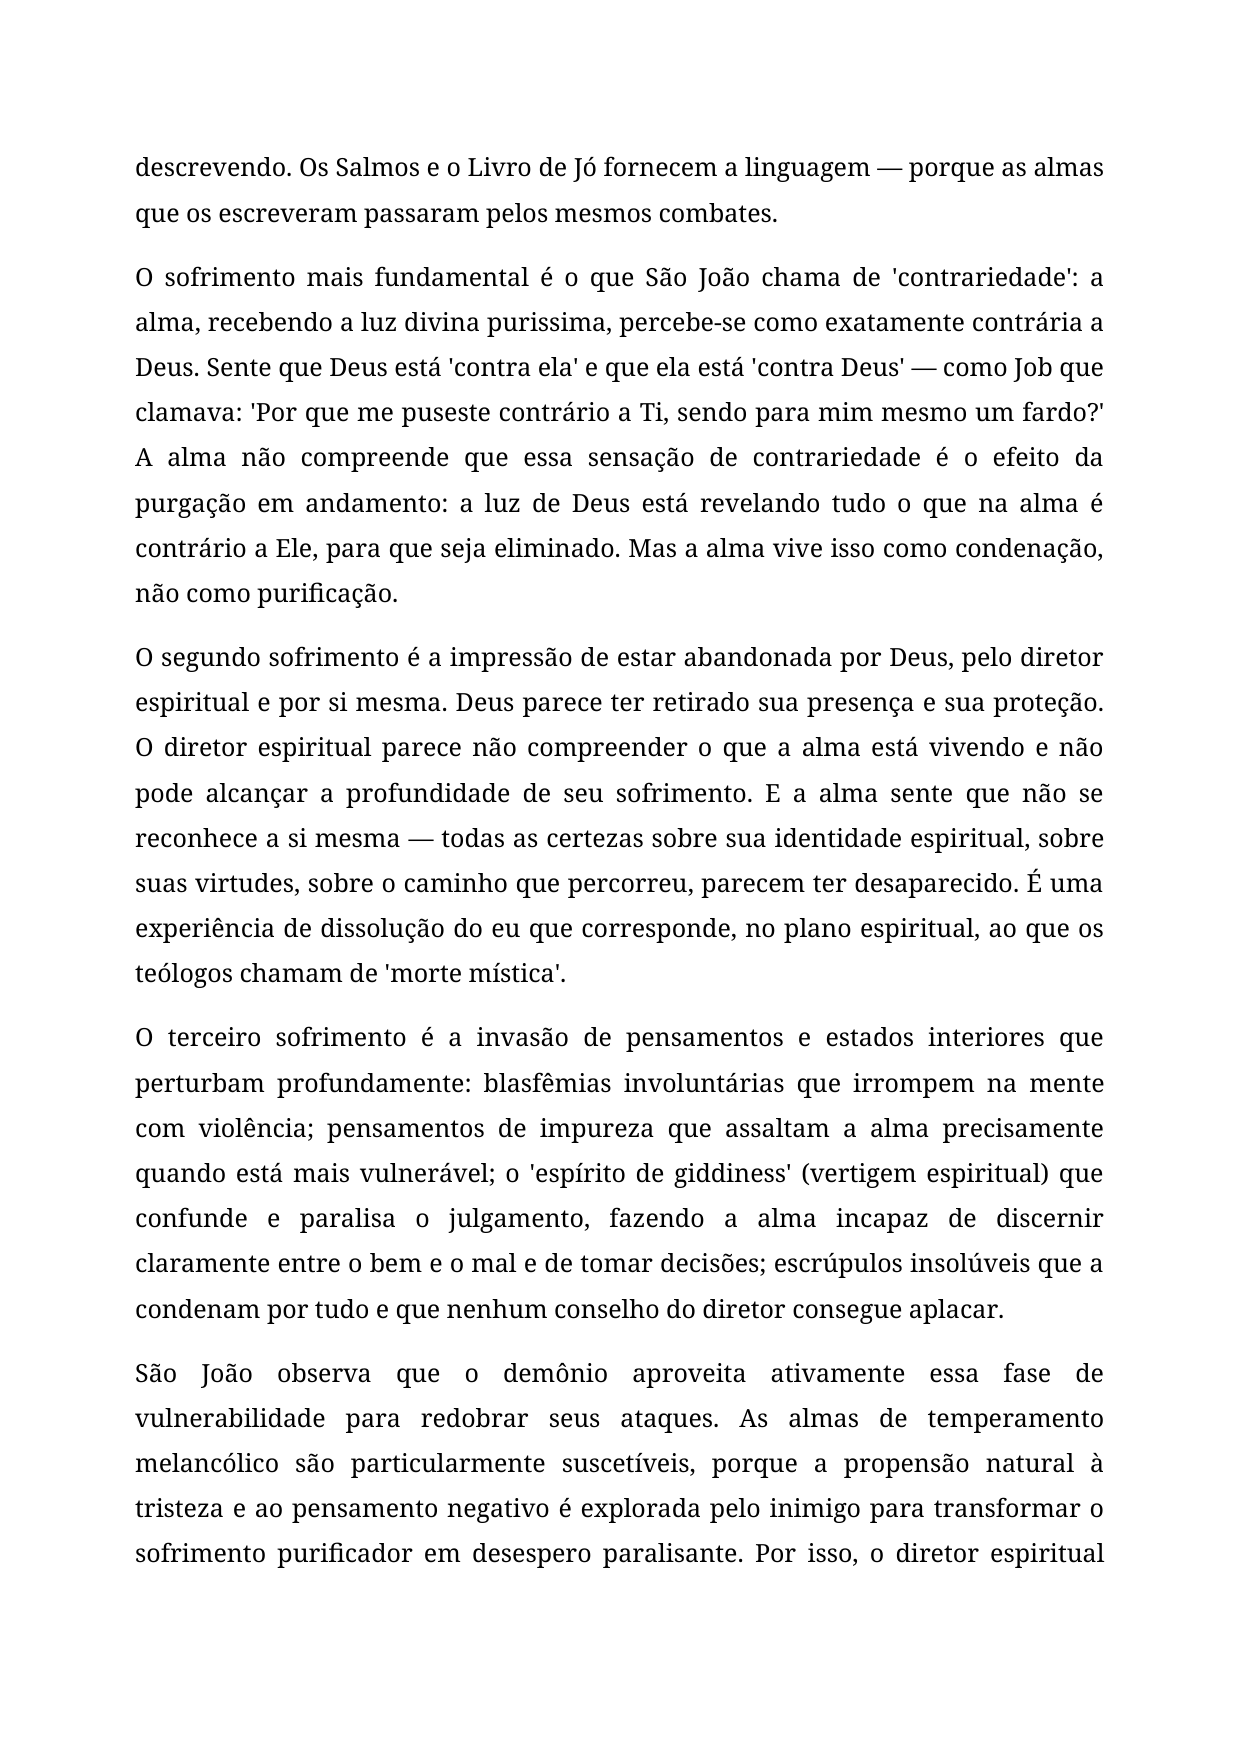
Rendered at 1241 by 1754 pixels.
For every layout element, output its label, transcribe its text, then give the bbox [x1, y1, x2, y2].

text São João observa que o demônio aproveita ativamente essa fase de vulnerabilidade para redobrar seus ataques. As almas de temperamento melancólico são particularmente suscetíveis, porque a propensão natural à tristeza e ao pensamento negativo é explorada pelo inimigo para transformar o sofrimento purificador em desespero paralisante. Por isso, o diretor espiritual [135, 1355, 1105, 1570]
text O segundo sofrimento é a impressão de estar abandonada por Deus, pelo diretor espiritual e por si mesma. Deus parece ter retirado sua presença e sua proteção. O diretor espiritual parece não compreender o que a alma está vivendo e não pode alcançar a profundidade de seu sofrimento. E a alma sente que não se reconhece a si mesma — todas as certezas sobre sua identidade espiritual, sobre suas virtudes, sobre o caminho que percorreu, parecem ter desaparecido. É uma experiência de dissolução do eu que corresponde, no plano espiritual, ao que os teólogos chamam de 'morte mística'. [135, 639, 1105, 990]
text O sofrimento mais fundamental é o que São João chama de 'contrariedade': a alma, recebendo a luz divina purissima, percebe-se como exatamente contrária a Deus. Sente que Deus está 'contra ela' e que ela está 'contra Deus' — como Job que clamava: 'Por que me puseste contrário a Ti, sendo para mim mesmo um fardo?' A alma não compreende que essa sensação de contrariedade é o efeito da purgação em andamento: a luz de Deus está revelando tudo o que na alma é contrário a Ele, para que seja eliminado. Mas a alma vive isso como condenação, não como purificação. [135, 259, 1105, 610]
text descrevendo. Os Salmos e o Livro de Jó fornecem a linguagem — porque as almas que os escreveram passaram pelos mesmos combates. [135, 150, 1105, 229]
text O terceiro sofrimento é a invasão de pensamentos e estados interiores que perturbam profundamente: blasfêmias involuntárias que irrompem na mente com violência; pensamentos de impureza que assaltam a alma precisamente quando está mais vulnerável; o 'espírito de giddiness' (vertigem espiritual) que confunde e paralisa o julgamento, fazendo a alma incapaz de discernir claramente entre o bem e o mal e de tomar decisões; escrúpulos insolúveis que a condenam por tudo e que nenhum conselho do diretor consegue aplacar. [135, 1020, 1105, 1325]
